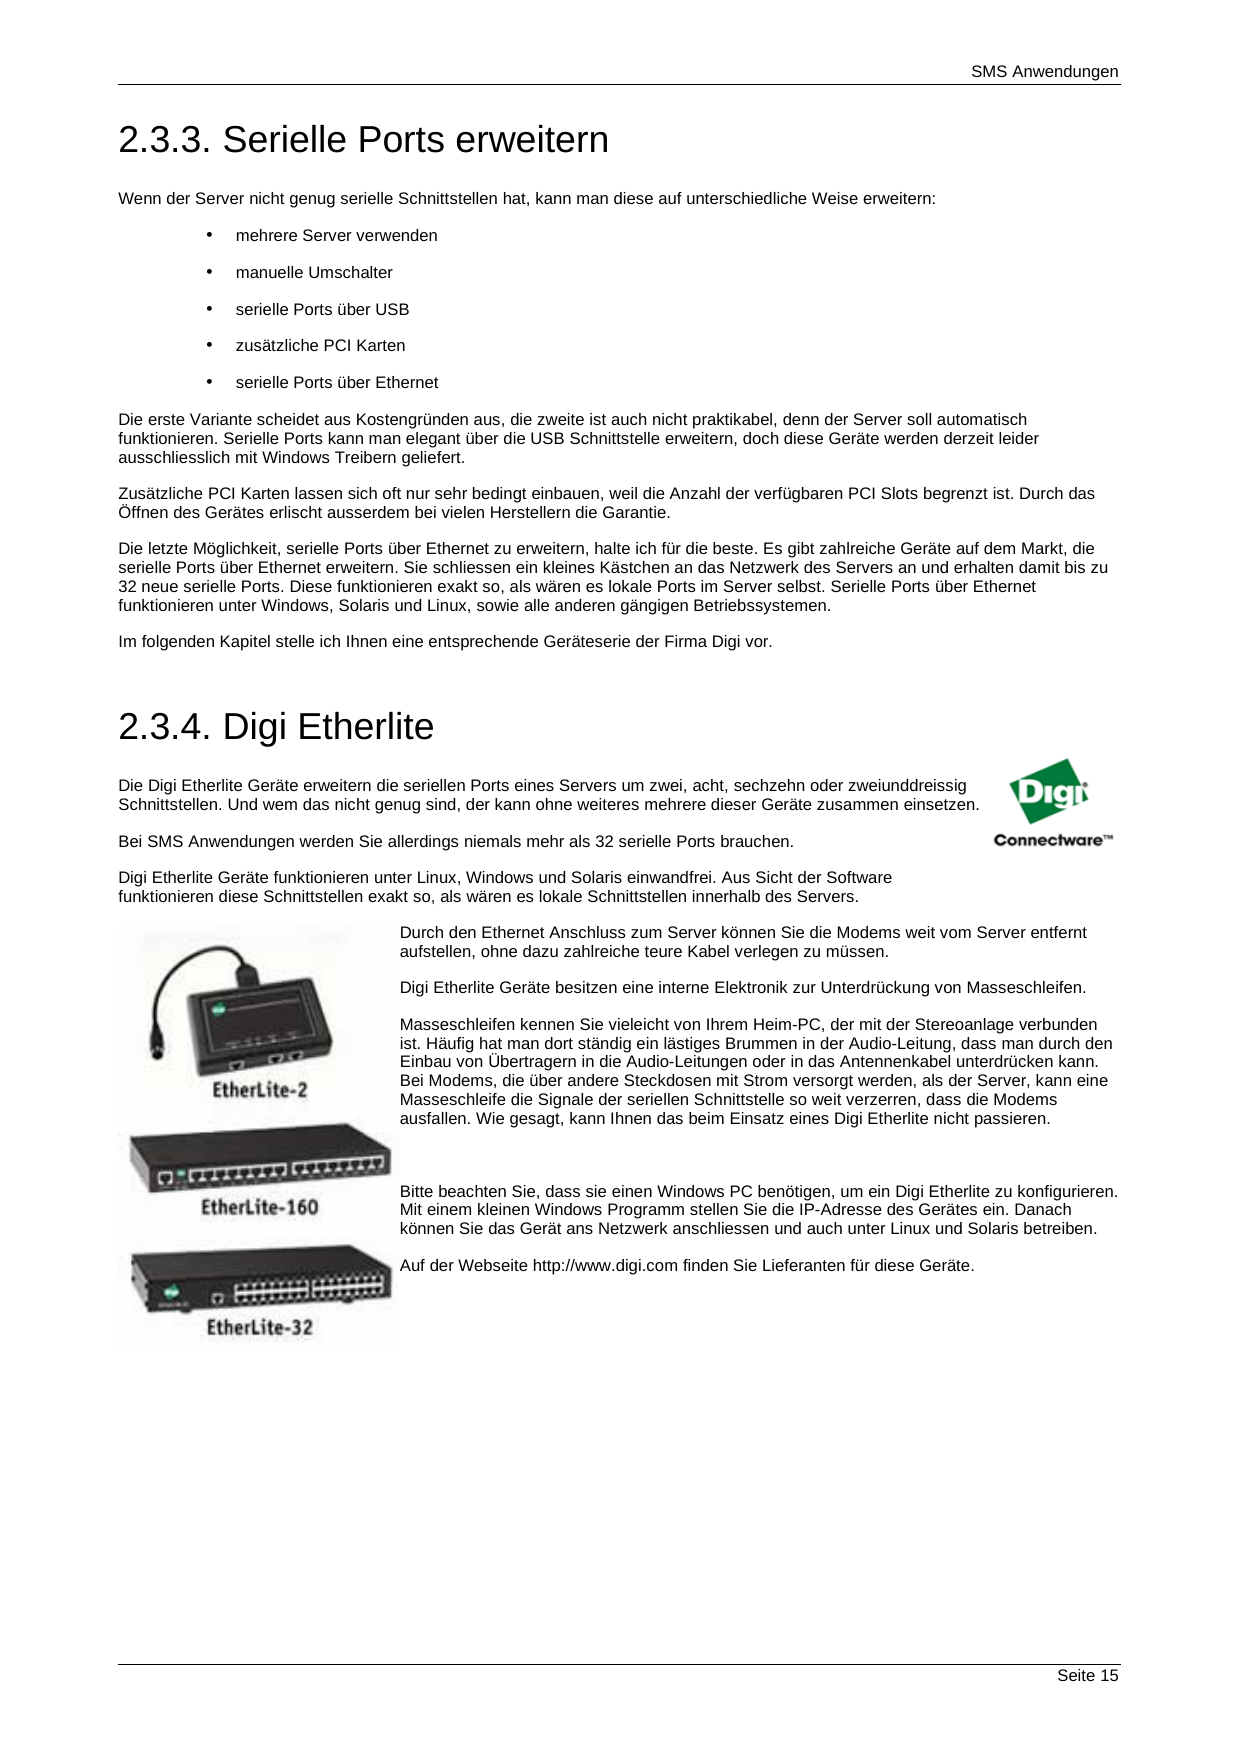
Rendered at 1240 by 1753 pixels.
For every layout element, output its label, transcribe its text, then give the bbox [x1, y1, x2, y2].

list zusätzliche PCI Karten [206, 337, 1121, 356]
subtitle Serielle Ports erweitern [118, 118, 1121, 160]
text Digi Etherlite Geräte funktionieren unter Linux, Windows und Solaris einwandfrei. Aus Sicht der Software funktionieren diese Schnittstellen exakt so, als wären es lokale Schnittstellen innerhalb des Servers. [118, 868, 1121, 906]
text Die erste Variante scheidet aus Kostengründen aus, die zweite ist auch nicht praktikabel, denn der Server soll automatisch funktionieren. Serielle Ports kann man elegant über die USB Schnittstelle erweitern, doch diese Geräte werden derzeit leider ausschliesslich mit Windows Treibern geliefert. [118, 410, 1121, 467]
text Digi Etherlite Geräte besitzen eine interne Elektronik zur Unterdrückung von Masseschleifen. [400, 979, 1121, 997]
list serielle Ports über Ethernet [206, 373, 1121, 393]
picture [118, 923, 400, 1352]
text Die letzte Möglichkeit, serielle Ports über Ethernet zu erweitern, halte ich für die beste. Es gibt zahlreiche Geräte auf dem Markt, die serielle Ports über Ethernet erweitern. Sie schliessen ein kleines Kästchen an das Netzwerk des Servers an und erhalten damit bis zu 32 neue serielle Ports. Diese funktionieren exakt so, als wären es lokale Ports im Server selbst. Serielle Ports über Ethernet funktionieren unter Windows, Solaris und Linux, sowie alle anderen gängigen Betriebssystemen. [118, 539, 1121, 614]
list manuelle Umschalter [206, 263, 1121, 282]
subtitle Digi Etherlite [118, 705, 1121, 747]
text Die Digi Etherlite Geräte erweitern die seriellen Ports eines Servers um zwei, acht, sechzehn oder zweiunddreissig Schnittstellen. Und wem das nicht genug sind, der kann ohne weiteres mehrere dieser Geräte zusammen einsetzen. [118, 777, 981, 814]
text Durch den Ethernet Anschluss zum Server können Sie die Modems weit vom Server entfernt aufstellen, ohne dazu zahlreiche teure Kabel verlegen zu müssen. [400, 923, 1121, 961]
picture [981, 751, 1122, 884]
text Bei SMS Anwendungen werden Sie allerdings niemals mehr als 32 serielle Ports brauchen. [118, 832, 981, 851]
text Im folgenden Kapitel stelle ich Ihnen eine entsprechende Geräteserie der Firma Digi vor. [118, 632, 1121, 651]
list serielle Ports über USB [206, 300, 1121, 319]
text Zusätzliche PCI Karten lassen sich oft nur sehr bedingt einbauen, weil die Anzahl der verfügbaren PCI Slots begrenzt ist. Durch das Öffnen des Gerätes erlischt ausserdem bei vielen Herstellern die Garantie. [118, 484, 1121, 522]
text Bitte beachten Sie, dass sie einen Windows PC benötigen, um ein Digi Etherlite zu konfigurieren. Mit einem kleinen Windows Programm stellen Sie die IP-Adresse des Gerätes ein. Danach können Sie das Gerät ans Netzwerk anschliessen und auch unter Linux und Solaris betreiben. [400, 1182, 1121, 1238]
text Auf der Webseite http://www.digi.com finden Sie Lieferanten für diese Geräte. [400, 1256, 1121, 1274]
list mehrere Server verwenden [206, 226, 1121, 245]
text Masseschleifen kennen Sie vieleicht von Ihrem Heim-PC, der mit der Stereoanlage verbunden ist. Häufig hat man dort ständig ein lästiges Brummen in der Audio-Leitung, dass man durch den Einbau von Übertragern in die Audio-Leitungen oder in das Antennenkabel unterdrücken kann. Bei Modems, die über andere Steckdosen mit Strom versorgt werden, als der Server, kann eine Masseschleife die Signale der seriellen Schnittstelle so weit verzerren, dass die Modems ausfallen. Wie gesagt, kann Ihnen das beim Einsatz eines Digi Etherlite nicht passieren. [400, 1015, 1121, 1128]
text Wenn der Server nicht genug serielle Schnittstellen hat, kann man diese auf unterschiedliche Weise erweitern: [118, 189, 1121, 208]
